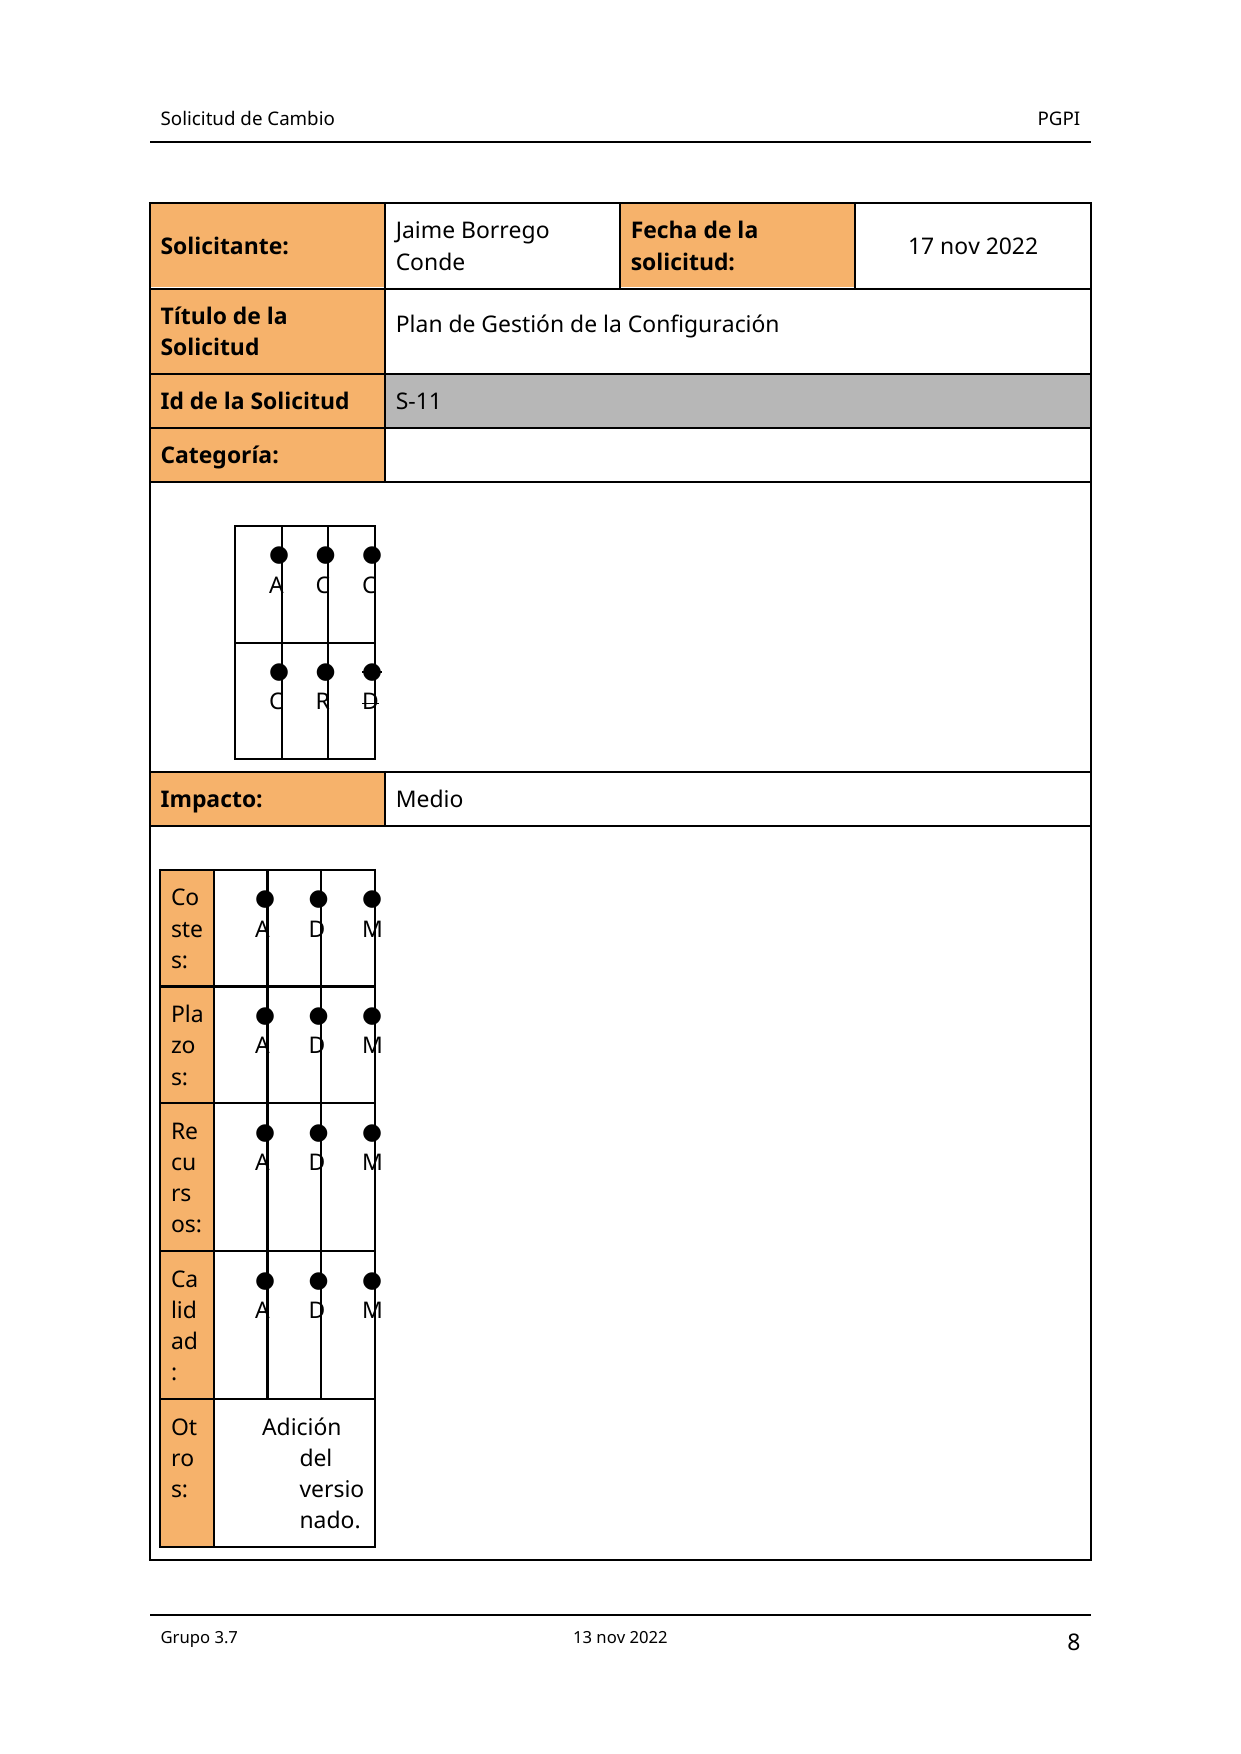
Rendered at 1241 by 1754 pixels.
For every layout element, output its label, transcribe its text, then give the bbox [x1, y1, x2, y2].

table_cell Plan de Gestión de la Configuración [386, 290, 1090, 373]
table_cell Disminuido [269, 1252, 320, 1398]
table_header Modificado [322, 871, 374, 985]
table_cell Id de la Solicitud [151, 375, 384, 427]
table_cell Aumentado [215, 1104, 266, 1250]
table_header Coste [283, 527, 327, 642]
table_cell Adición del versionado. [215, 1400, 374, 1546]
table_cell Modificado [322, 988, 374, 1102]
table_cell Requisitos [283, 644, 327, 758]
table_header 17 nov 2022 [856, 204, 1090, 287]
table_cell Calendario [236, 644, 281, 758]
table_header Aumentado [215, 871, 266, 985]
table_cell Documentos [329, 644, 374, 758]
table_cell Disminuido [269, 1104, 320, 1250]
table_cell Modificado [322, 1252, 374, 1398]
table_cell S-11 [386, 375, 1090, 427]
table_header Calidad [329, 527, 374, 642]
table_cell [386, 429, 1090, 481]
table_cell Aumentado [215, 988, 266, 1102]
table_cell Categoría: [151, 429, 384, 481]
table_header Costes: [161, 871, 213, 985]
table_header Jaime Borrego Conde [386, 204, 619, 287]
table_header Fecha de la solicitud: [621, 204, 854, 287]
table_header Disminuido [269, 871, 320, 985]
table_cell Modificado [322, 1104, 374, 1250]
table_cell Aumentado [215, 1252, 266, 1398]
table_header Alcance [236, 527, 281, 642]
table_cell [151, 483, 1090, 771]
table_header Coste [319, 578, 327, 591]
table_cell Recursos: [161, 1104, 213, 1250]
table_cell Impacto: [151, 773, 384, 825]
table_cell Plazos: [161, 988, 213, 1102]
table_cell [151, 827, 1090, 1558]
table_cell Título de la Solicitud [151, 290, 384, 373]
table_cell Disminuido [269, 988, 320, 1102]
table_cell Calidad: [161, 1252, 213, 1398]
table_cell Otros: [161, 1400, 213, 1546]
table_header Solicitante: [151, 204, 384, 287]
table_cell Medio [386, 773, 1090, 825]
